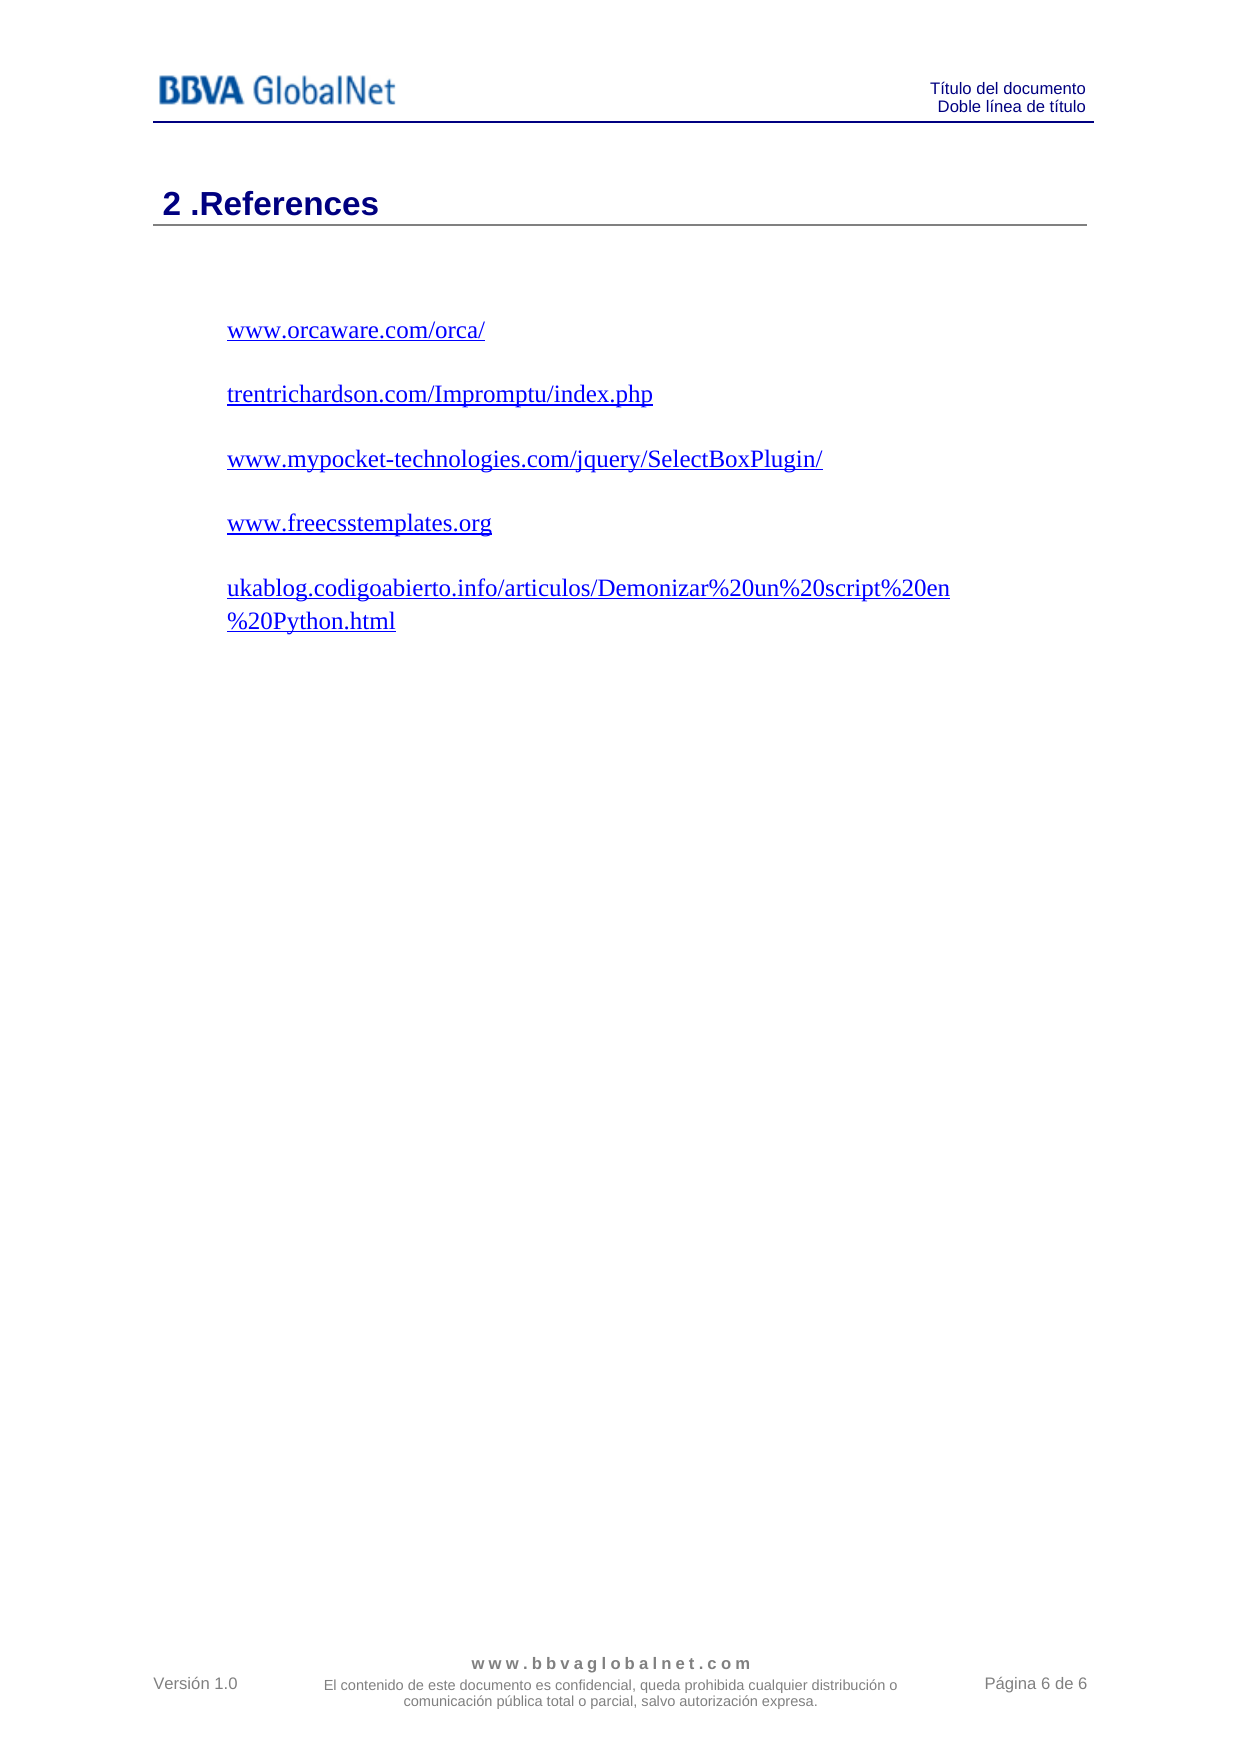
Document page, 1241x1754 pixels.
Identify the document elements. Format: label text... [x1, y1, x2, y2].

text www.freecsstemplates.org [227, 509, 1087, 537]
text www.mypocket-technologies.com/jquery/SelectBoxPlugin/ [227, 445, 1087, 472]
picture [152, 49, 403, 108]
subtitle References [153, 185, 1087, 224]
text ukablog.codigoabierto.info/articulos/Demonizar%20un%20script%20en%20Python.html [227, 574, 1087, 635]
text www.orcaware.com/orca/ [227, 316, 1087, 343]
text trentrichardson.com/Impromptu/index.php [227, 380, 1087, 408]
